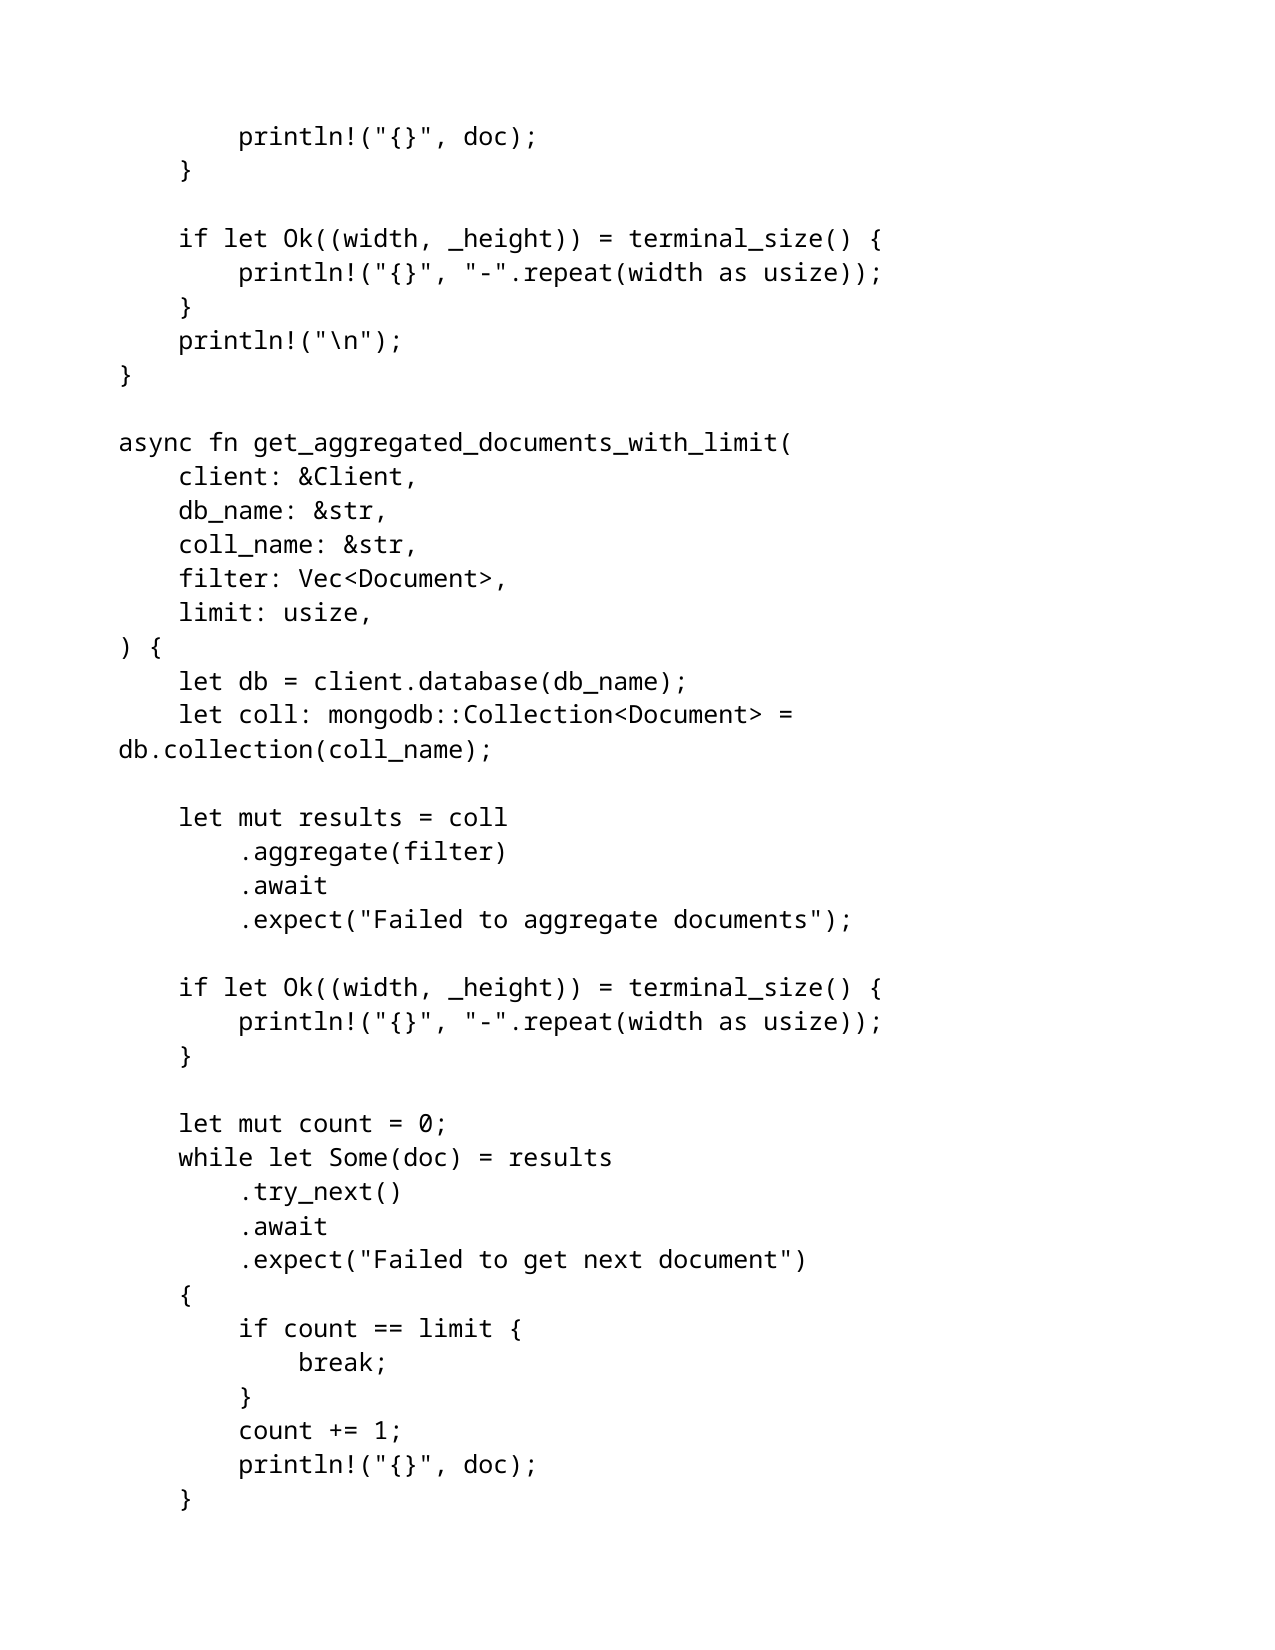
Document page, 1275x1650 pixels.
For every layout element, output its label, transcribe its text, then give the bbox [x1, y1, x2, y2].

text } [118, 1038, 1157, 1072]
text } [118, 288, 1157, 322]
text let db = client.database(db_name); [118, 663, 1157, 697]
text } [118, 1481, 1157, 1515]
text db_name: &str, [118, 493, 1157, 527]
text println!("{}", doc); [118, 118, 1157, 152]
text let mut results = coll [118, 799, 1157, 833]
text count += 1; [118, 1412, 1157, 1447]
text ) { [118, 629, 1157, 663]
text } [118, 1378, 1157, 1412]
text let coll: mongodb::Collection<Document> = db.collection(coll_name); [118, 697, 1157, 765]
text println!("{}", "-".repeat(width as usize)); [118, 254, 1157, 288]
text println!("\n"); [118, 322, 1157, 357]
text .aggregate(filter) [118, 833, 1157, 867]
text println!("{}", doc); [118, 1447, 1157, 1481]
text } [118, 357, 1157, 391]
text client: &Client, [118, 459, 1157, 493]
text if let Ok((width, _height)) = terminal_size() { [118, 220, 1157, 254]
text { [118, 1276, 1157, 1310]
text println!("{}", "-".repeat(width as usize)); [118, 1004, 1157, 1038]
text } [118, 152, 1157, 186]
text .try_next() [118, 1174, 1157, 1208]
text limit: usize, [118, 595, 1157, 629]
text coll_name: &str, [118, 527, 1157, 561]
text break; [118, 1344, 1157, 1378]
text if count == limit { [118, 1310, 1157, 1344]
text filter: Vec<Document>, [118, 561, 1157, 595]
text .await [118, 867, 1157, 902]
text if let Ok((width, _height)) = terminal_size() { [118, 970, 1157, 1004]
text .expect("Failed to aggregate documents"); [118, 902, 1157, 936]
text let mut count = 0; [118, 1106, 1157, 1140]
text .await [118, 1208, 1157, 1242]
text .expect("Failed to get next document") [118, 1242, 1157, 1276]
text while let Some(doc) = results [118, 1140, 1157, 1174]
text async fn get_aggregated_documents_with_limit( [118, 425, 1157, 459]
